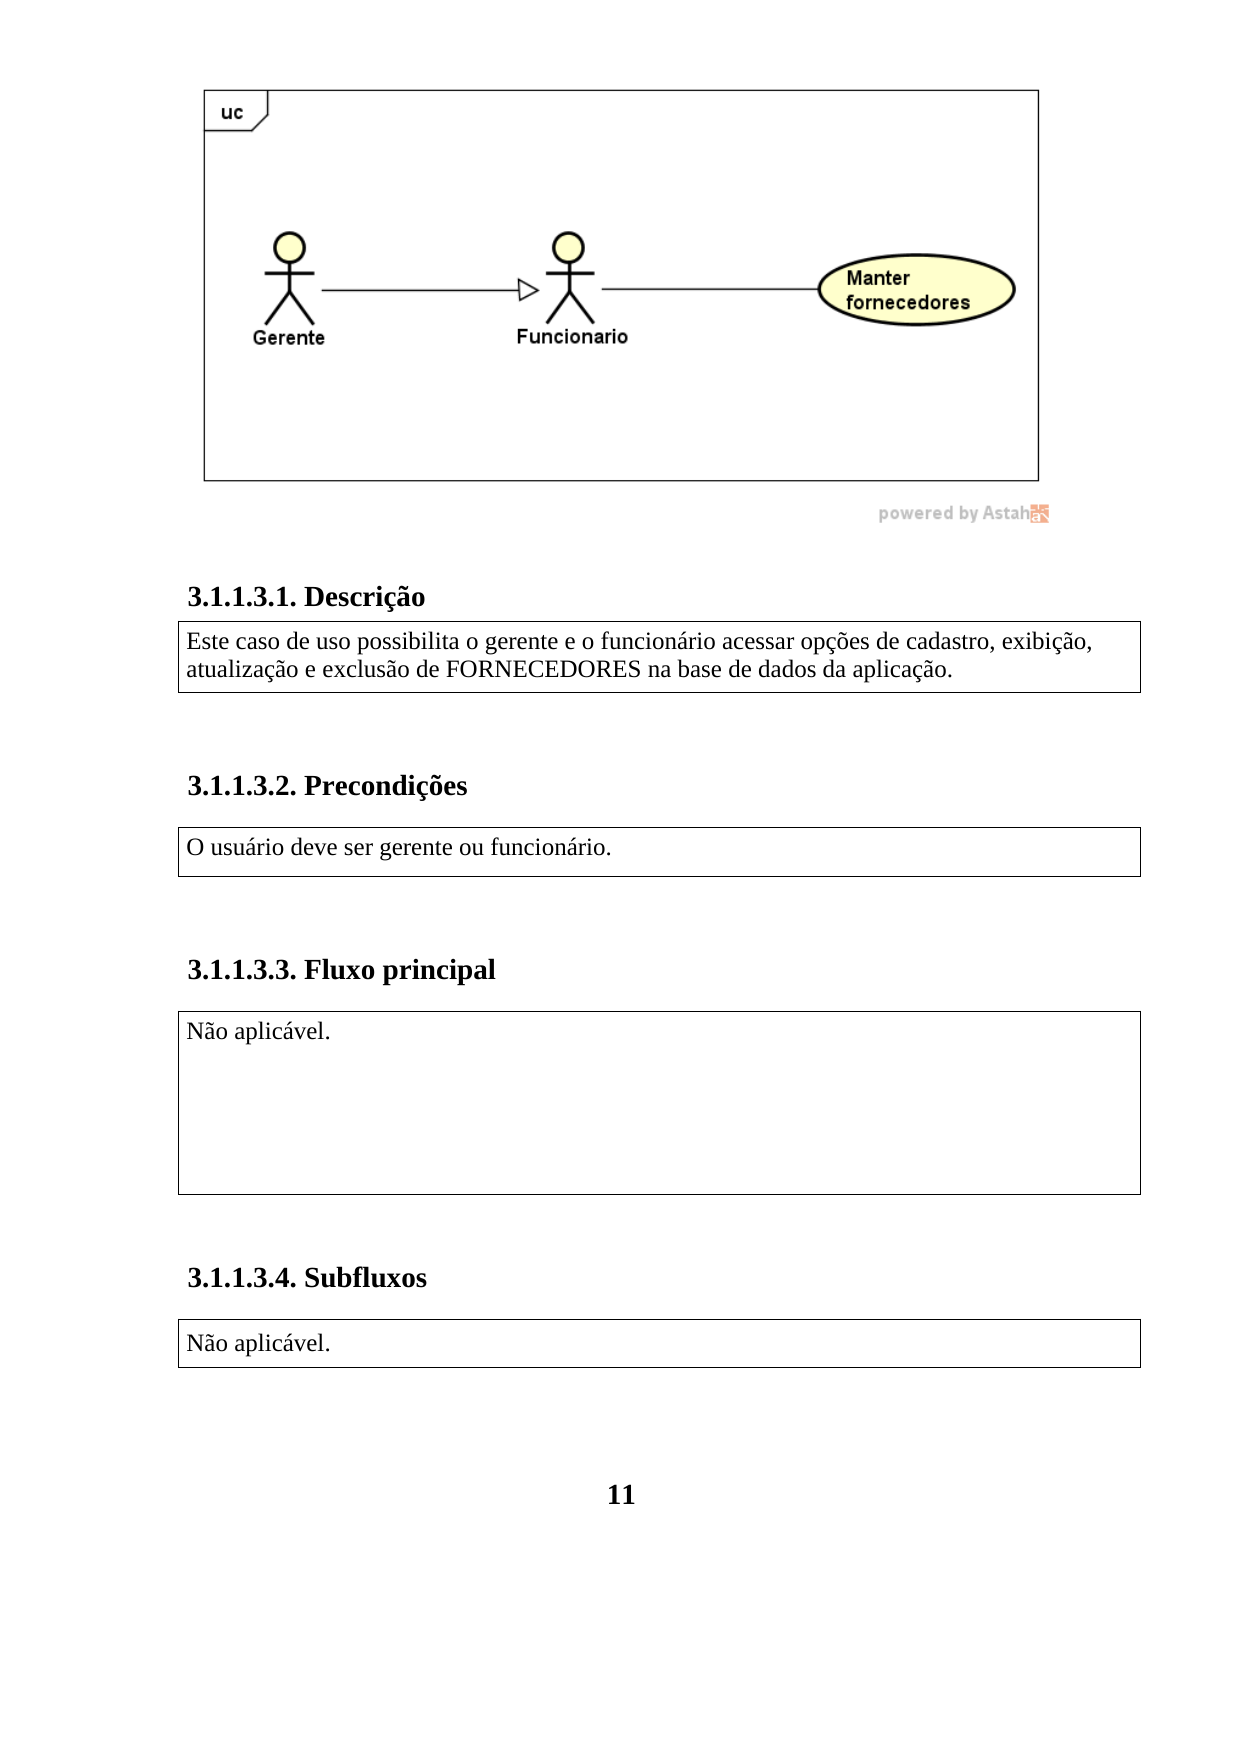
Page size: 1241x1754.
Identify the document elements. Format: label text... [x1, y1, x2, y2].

table_header Este caso de uso possibilita o gerente e o funcionário acessar opções de cadastro, exibição, atualização e exclusão de FORNECEDORES na base de dados da aplicação. [179, 622, 1140, 692]
picture [188, 75, 1054, 529]
table_header Não aplicável. [179, 1012, 1140, 1194]
text 11 [187, 1477, 1055, 1510]
text 3.1.1.3.1. Descrição [187, 579, 1055, 612]
table_header O usuário deve ser gerente ou funcionário. [179, 828, 1140, 876]
subtitle 3.1.1.3.4. Subfluxos [187, 1260, 1055, 1293]
text 3.1.1.3.3. Fluxo principal [187, 952, 1055, 986]
text 3.1.1.3.2. Precondições [187, 768, 1055, 802]
table_header Não aplicável. [179, 1320, 1140, 1367]
